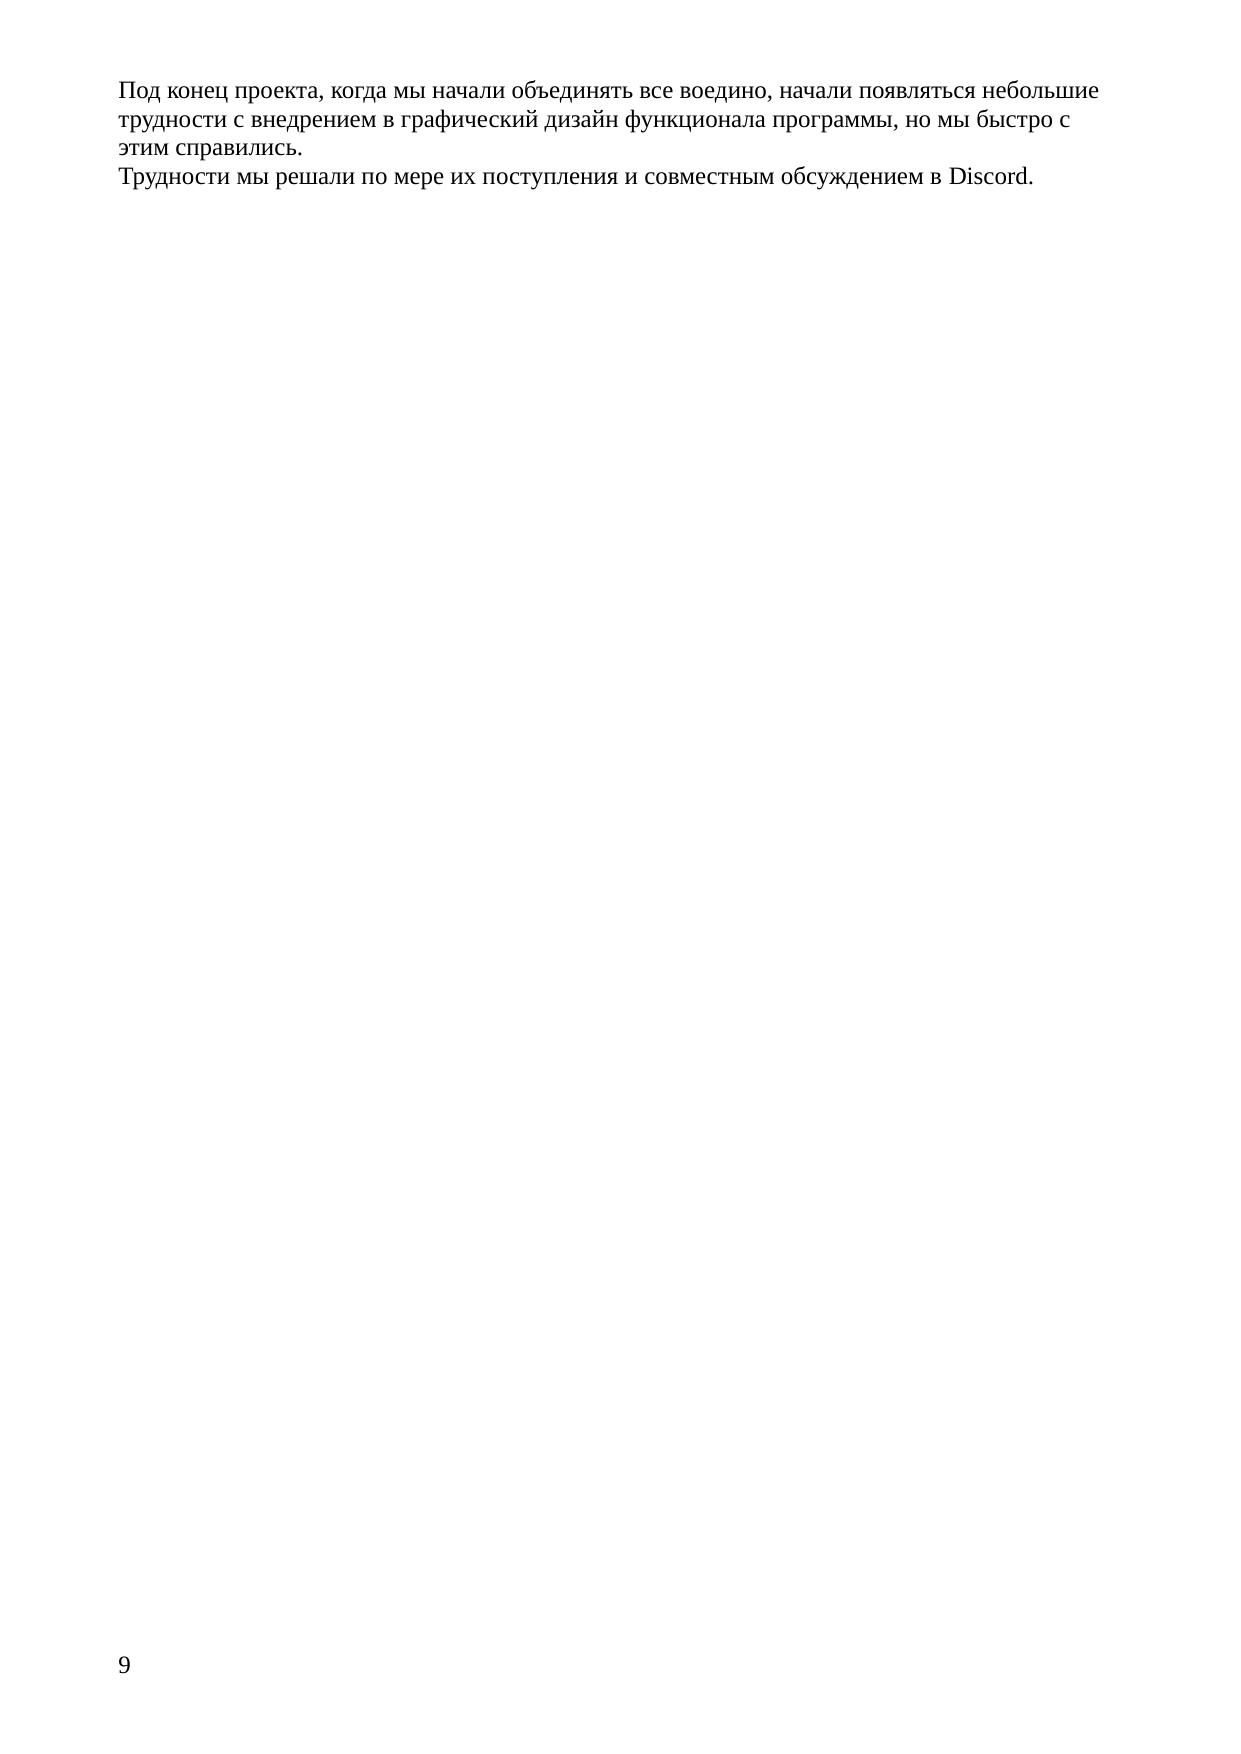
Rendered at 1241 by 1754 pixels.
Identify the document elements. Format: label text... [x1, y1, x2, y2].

text Под конец проекта, когда мы начали объединять все воедино, начали появляться небольшие трудности с внедрением в графический дизайн функционала программы, но мы быстро с этим справились. [118, 75, 1122, 161]
text Трудности мы решали по мере их поступления и совместным обсуждением в Discord. [118, 161, 1122, 190]
